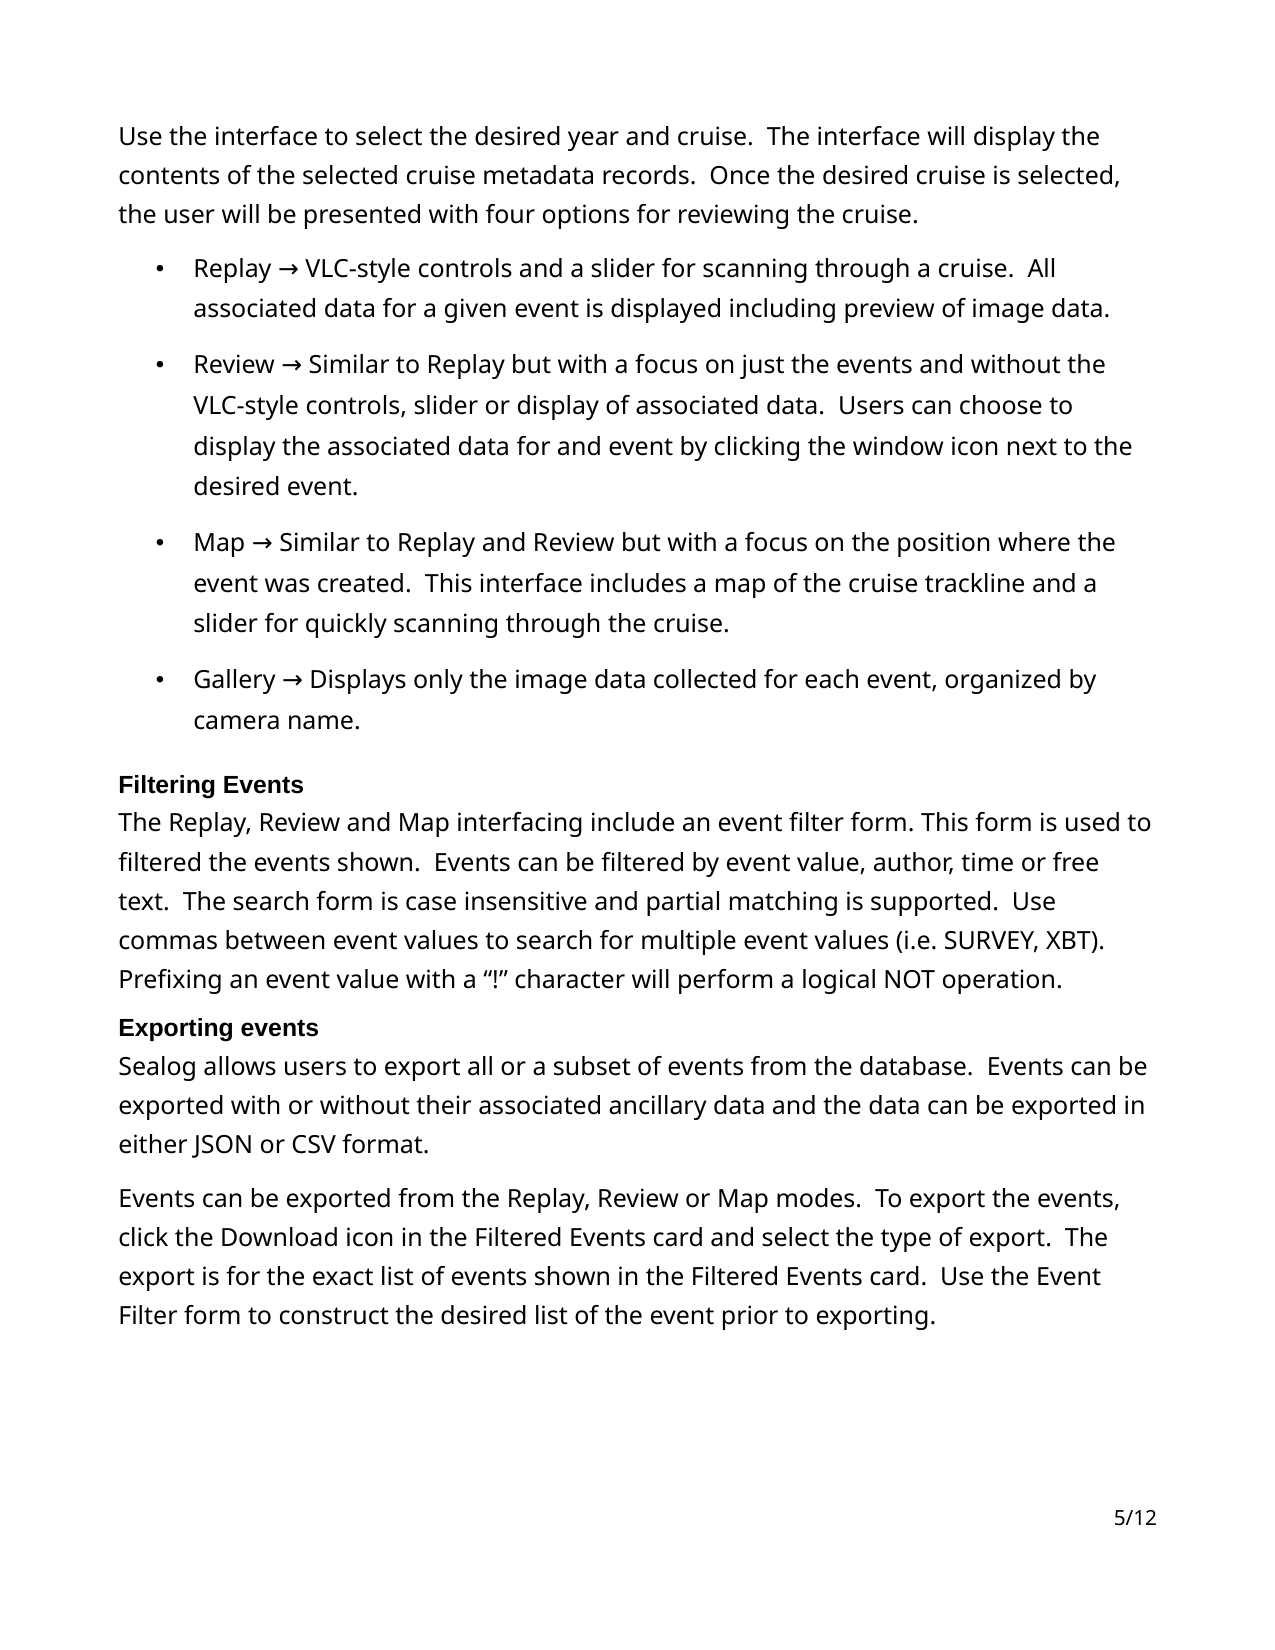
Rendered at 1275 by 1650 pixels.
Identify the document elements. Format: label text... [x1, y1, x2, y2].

text Sealog allows users to export all or a subset of events from the database. Events can be exported with or without their associated ancillary data and the data can be exported in either JSON or CSV format. [118, 1048, 1157, 1161]
text Use the interface to select the desired year and cruise. The interface will display the contents of the selected cruise metadata records. Once the desired cruise is selected, the user will be presented with four options for reviewing the cruise. [118, 118, 1157, 231]
list Map → Similar to Replay and Review but with a focus on the position where the event was created. This interface includes a map of the cruise trackline and a slider for quickly scanning through the cruise. [156, 524, 1157, 640]
list Gallery → Displays only the image data collected for each event, organized by camera name. [156, 661, 1157, 736]
subtitle Exporting events [118, 1013, 1157, 1042]
text Events can be exported from the Replay, Review or Map modes. To export the events, click the Download icon in the Filtered Events card and select the type of export. The export is for the exact list of events shown in the Filtered Events card. Use the Event Filter form to construct the desired list of the event prior to exporting. [118, 1180, 1157, 1332]
text The Replay, Review and Map interfacing include an event filter form. This form is used to filtered the events shown. Events can be filtered by event value, author, time or free text. The search form is case insensitive and partial matching is supported. Use commas between event values to search for multiple event values (i.e. SURVEY, XBT). Prefixing an event value with a “!” character will perform a logical NOT operation. [118, 805, 1157, 996]
list Review → Similar to Replay but with a focus on just the events and without the VLC-style controls, slider or display of associated data. Users can choose to display the associated data for and event by clicking the window icon next to the desired event. [156, 346, 1157, 503]
subtitle Filtering Events [118, 770, 1157, 799]
list Replay → VLC-style controls and a slider for scanning through a cruise. All associated data for a given event is displayed including preview of image data. [156, 250, 1157, 325]
